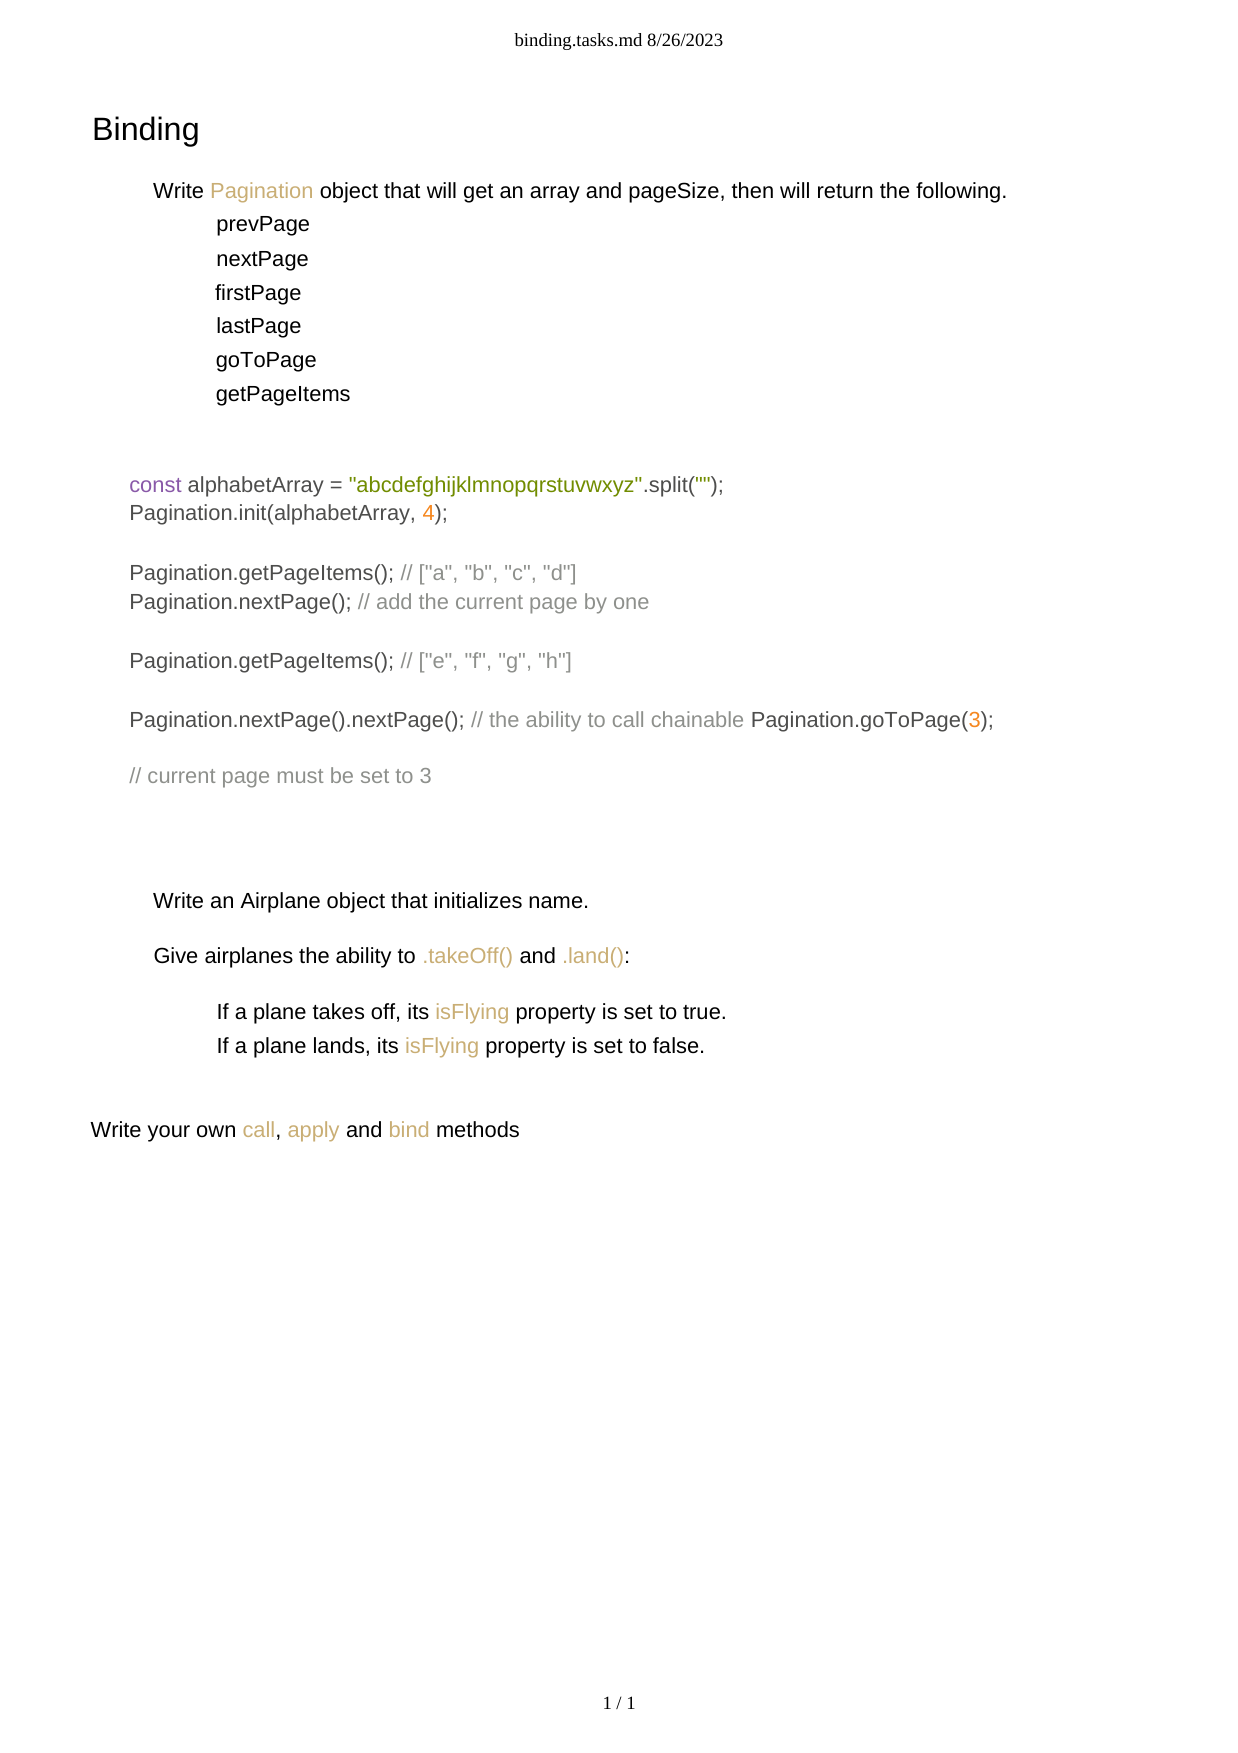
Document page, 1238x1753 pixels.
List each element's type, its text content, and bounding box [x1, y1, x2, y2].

text const alphabetArray = "abcdefghijklmnopqrstuvwxyz".split(""); Pagination.init(alphabetArray, 4); [129, 472, 935, 525]
text Pagination.getPageItems(); // ["a", "b", "c", "d"] [129, 559, 1159, 584]
text Give airplanes the ability to .takeOff() and .land(): [153, 943, 1159, 968]
text If a plane lands, its isFlying property is set to false. [216, 1033, 1159, 1058]
text Pagination.nextPage().nextPage(); // the ability to call chainable Pagination.goToPage(3); // current page must be set to 3 [129, 707, 1001, 789]
text Write Pagination object that will get an array and pageSize, then will return the following. prevPage [153, 178, 1052, 236]
text firstPage [215, 279, 1159, 305]
text Write your own call, apply and bind methods [90, 1117, 1159, 1142]
text goToPage [216, 347, 1159, 373]
text lastPage [216, 313, 1159, 339]
text nextPage [216, 246, 1159, 271]
text Pagination.getPageItems(); // ["e", "f", "g", "h"] [129, 648, 1159, 673]
text Write an Airplane object that initializes name. [153, 887, 1159, 913]
text getPageItems [216, 381, 1159, 407]
text binding.tasks.md 8/26/2023 [79, 29, 1159, 51]
text If a plane takes off, its isFlying property is set to true. [216, 999, 1159, 1024]
text Binding [92, 111, 1159, 148]
text Pagination.nextPage(); // add the current page by one [129, 589, 1159, 614]
text 1 / 1 [79, 1692, 1159, 1713]
